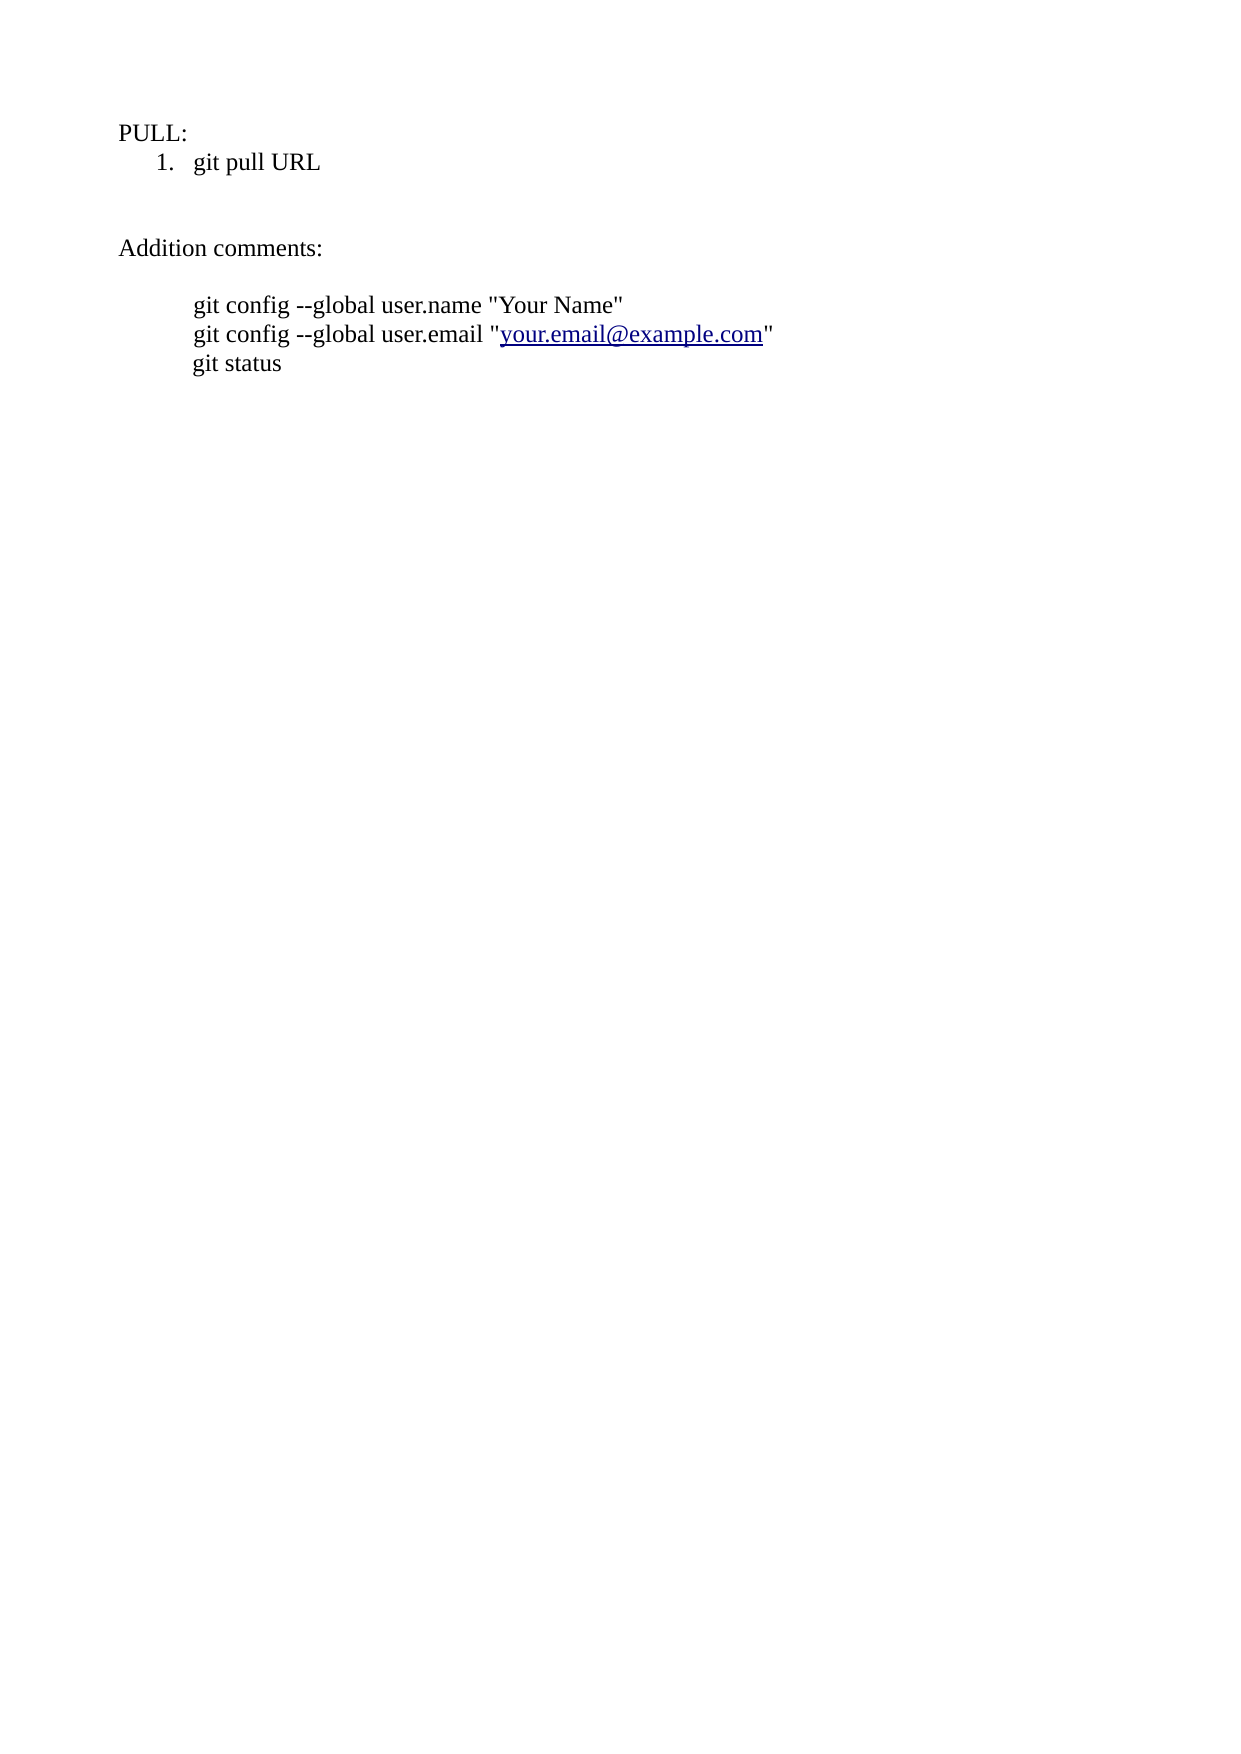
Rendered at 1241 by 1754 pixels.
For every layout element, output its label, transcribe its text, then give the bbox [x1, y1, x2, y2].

text git status [118, 348, 1122, 377]
text Addition comments: [118, 233, 1122, 262]
list git config --global user.name "Your Name" [156, 291, 1122, 319]
text PULL: [118, 118, 1122, 147]
list git pull URL [156, 147, 1122, 176]
list git config --global user.email "your.email@example.com" [156, 319, 1122, 348]
